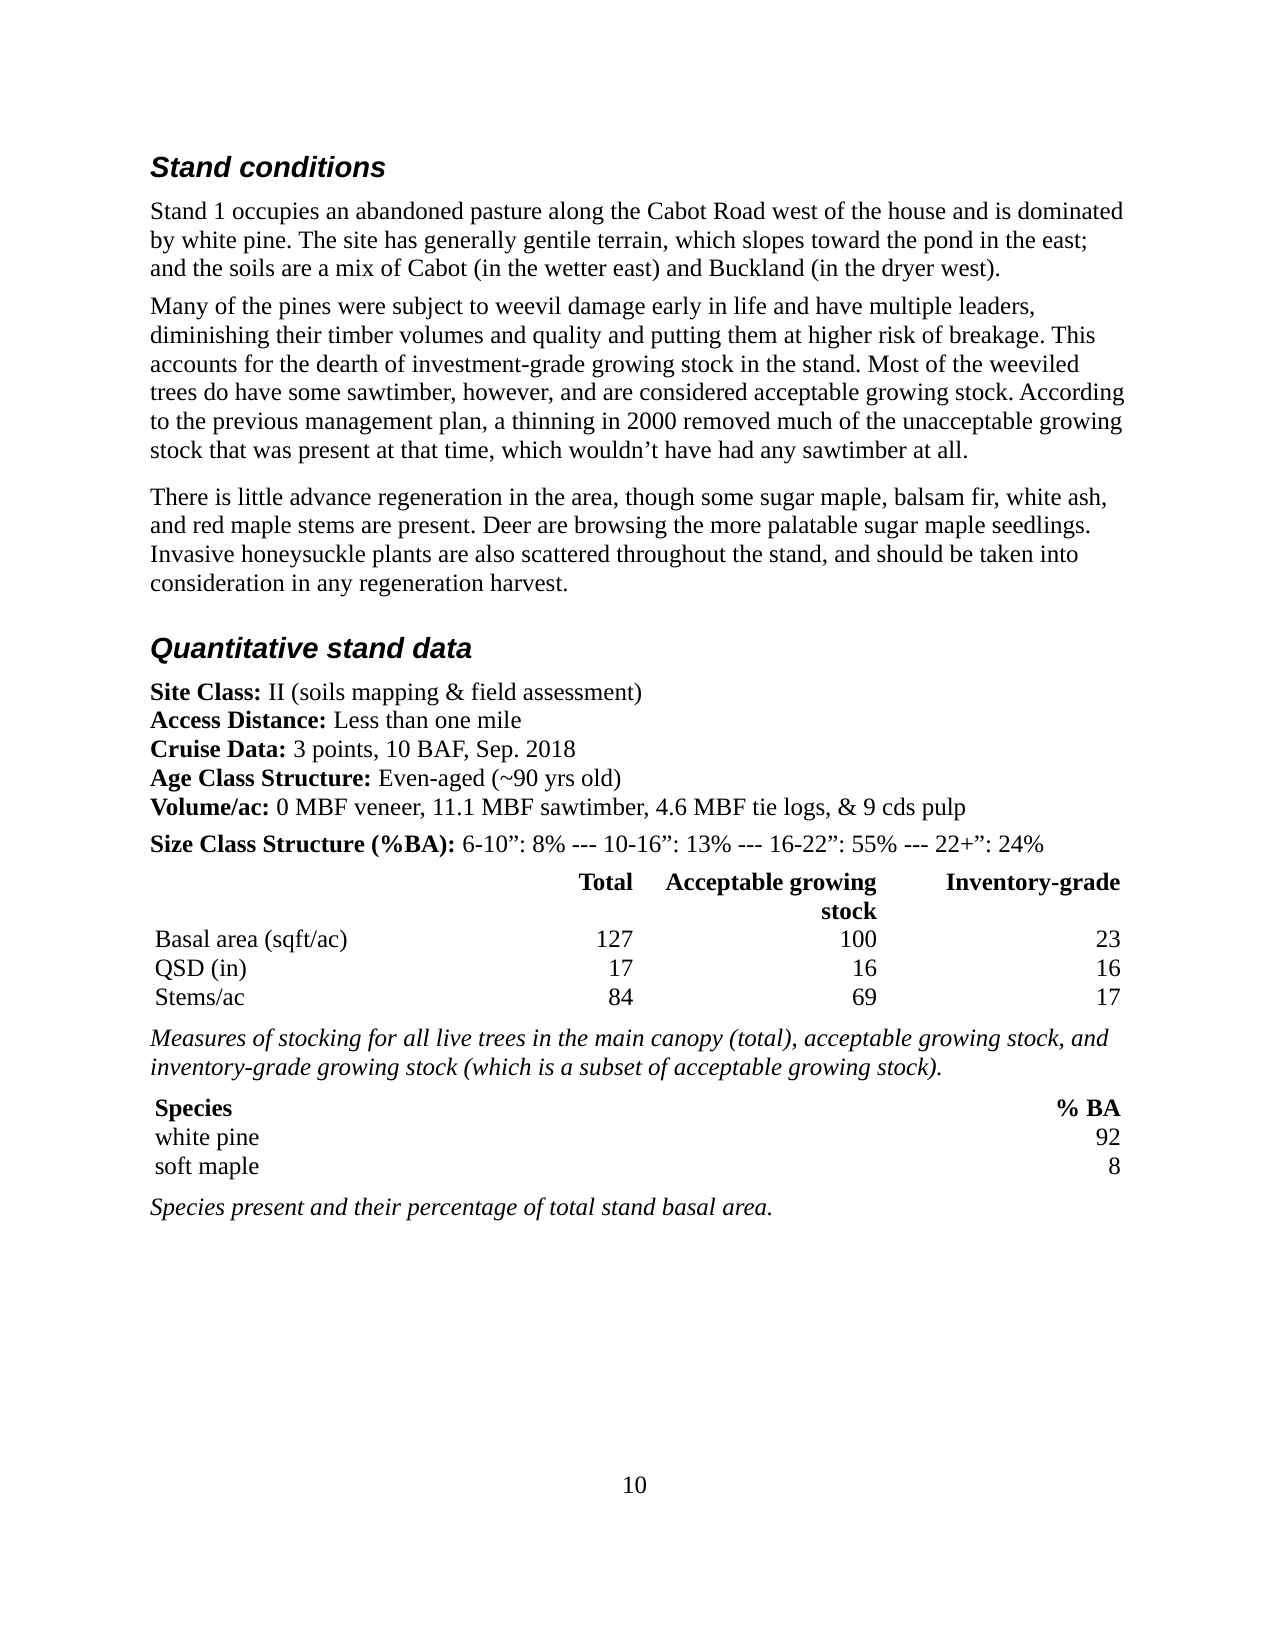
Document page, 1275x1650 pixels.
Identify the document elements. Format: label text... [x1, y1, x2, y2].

table_cell 17 [394, 953, 637, 982]
text There is little advance regeneration in the area, though some sugar maple, balsam fir, white ash, and red maple stems are present. Deer are browsing the more palatable sugar maple seedlings. Invasive honeysuckle plants are also scattered throughout the stand, and should be taken into consideration in any regeneration harvest. [150, 482, 1125, 597]
table_cell white pine [150, 1122, 637, 1151]
table_cell 127 [394, 925, 637, 953]
table_header % BA [638, 1093, 1125, 1122]
table_header [150, 867, 394, 924]
text Measures of stocking for all live trees in the main canopy (total), acceptable growing stock, and inventory-grade growing stock (which is a subset of acceptable growing stock). [150, 1023, 1125, 1081]
text Site Class: II (soils mapping & field assessment) Access Distance: Less than one mile Cruise Data: 3 points, 10 BAF, Sep. 2018 Age Class Structure: Even-aged (~90 yrs old) Volume/ac: 0 MBF veneer, 11.1 MBF sawtimber, 4.6 MBF tie logs, & 9 cds pulp [150, 677, 1125, 820]
table_cell 17 [881, 982, 1125, 1011]
table_cell 16 [881, 953, 1125, 982]
table_cell QSD (in) [150, 953, 394, 982]
table_header Acceptable growing stock [638, 867, 881, 924]
table_cell 16 [638, 953, 881, 982]
table_header Species [150, 1093, 637, 1122]
table_cell soft maple [150, 1151, 637, 1179]
table_cell 8 [638, 1151, 1125, 1179]
table_cell 23 [881, 925, 1125, 953]
table_cell 100 [638, 925, 881, 953]
text Size Class Structure (%BA): 6-10”: 8% --- 10-16”: 13% --- 16-22”: 55% --- 22+”: 24% [150, 829, 1125, 858]
text Many of the pines were subject to weevil damage early in life and have multiple leaders, diminishing their timber volumes and quality and putting them at higher risk of breakage. This accounts for the dearth of investment-grade growing stock in the stand. Most of the weeviled trees do have some sawtimber, however, and are considered acceptable growing stock. According to the previous management plan, a thinning in 2000 removed much of the unacceptable growing stock that was present at that time, which wouldn’t have had any sawtimber at all. [150, 291, 1125, 464]
table_cell Basal area (sqft/ac) [150, 925, 394, 953]
table_header Inventory-grade [881, 867, 1125, 924]
table_header Total [394, 867, 637, 924]
table_cell 84 [394, 982, 637, 1011]
text Stand 1 occupies an abandoned pasture along the Cabot Road west of the house and is dominated by white pine. The site has generally gentile terrain, which slopes toward the pond in the east; and the soils are a mix of Cabot (in the wetter east) and Buckland (in the dryer west). [150, 196, 1125, 282]
subtitle Quantitative stand data [150, 631, 1125, 664]
subtitle Stand conditions [150, 150, 1125, 183]
table_cell Stems/ac [150, 982, 394, 1011]
table_cell 69 [638, 982, 881, 1011]
text Species present and their percentage of total stand basal area. [150, 1192, 1125, 1221]
table_cell 92 [638, 1122, 1125, 1151]
